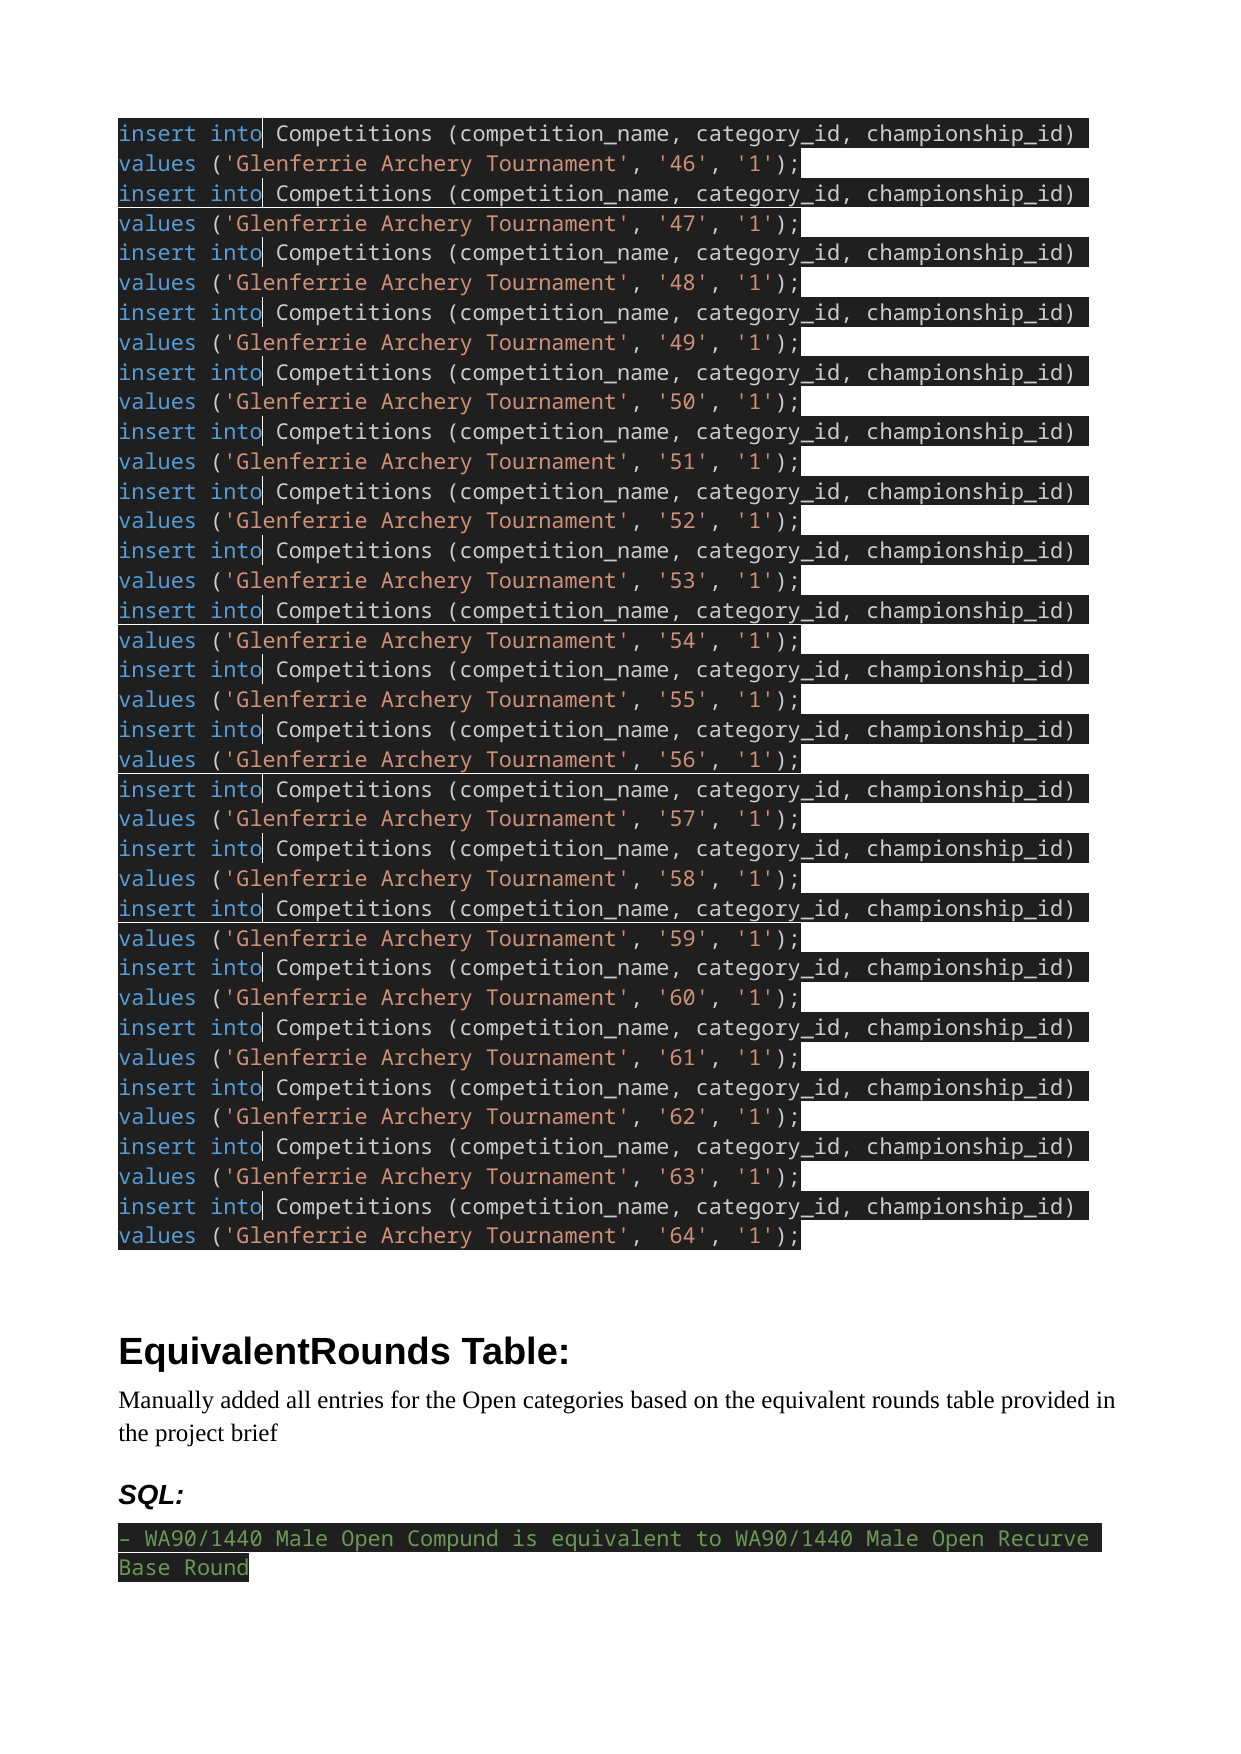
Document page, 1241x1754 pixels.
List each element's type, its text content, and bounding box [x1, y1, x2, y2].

text insert into Competitions (competition_name, category_id, championship_id) values ('Glenferrie Archery Tournament', '60', '1'); [118, 952, 1122, 1012]
text insert into Competitions (competition_name, category_id, championship_id) values ('Glenferrie Archery Tournament', '55', '1'); [118, 654, 1122, 714]
text insert into Competitions (competition_name, category_id, championship_id) values ('Glenferrie Archery Tournament', '52', '1'); [118, 476, 1122, 535]
text insert into Competitions (competition_name, category_id, championship_id) values ('Glenferrie Archery Tournament', '59', '1'); [118, 893, 1122, 952]
text insert into Competitions (competition_name, category_id, championship_id) values ('Glenferrie Archery Tournament', '46', '1'); [118, 118, 1122, 178]
text insert into Competitions (competition_name, category_id, championship_id) values ('Glenferrie Archery Tournament', '57', '1'); [118, 773, 1122, 833]
text insert into Competitions (competition_name, category_id, championship_id) values ('Glenferrie Archery Tournament', '49', '1'); [118, 297, 1122, 356]
text Manually added all entries for the Open categories based on the equivalent rounds table provided in the project brief [118, 1385, 1122, 1447]
text insert into Competitions (competition_name, category_id, championship_id) values ('Glenferrie Archery Tournament', '56', '1'); [118, 714, 1122, 773]
text insert into Competitions (competition_name, category_id, championship_id) values ('Glenferrie Archery Tournament', '58', '1'); [118, 833, 1122, 893]
text insert into Competitions (competition_name, category_id, championship_id) values ('Glenferrie Archery Tournament', '61', '1'); [118, 1012, 1122, 1071]
text insert into Competitions (competition_name, category_id, championship_id) values ('Glenferrie Archery Tournament', '53', '1'); [118, 535, 1122, 595]
text insert into Competitions (competition_name, category_id, championship_id) values ('Glenferrie Archery Tournament', '54', '1'); [118, 595, 1122, 654]
text insert into Competitions (competition_name, category_id, championship_id) values ('Glenferrie Archery Tournament', '50', '1'); [118, 356, 1122, 416]
subtitle EquivalentRounds Table: [118, 1329, 1122, 1373]
subtitle SQL: [118, 1478, 1122, 1510]
text insert into Competitions (competition_name, category_id, championship_id) values ('Glenferrie Archery Tournament', '62', '1'); [118, 1071, 1122, 1131]
text insert into Competitions (competition_name, category_id, championship_id) values ('Glenferrie Archery Tournament', '64', '1'); [118, 1191, 1122, 1250]
text insert into Competitions (competition_name, category_id, championship_id) values ('Glenferrie Archery Tournament', '51', '1'); [118, 416, 1122, 476]
text insert into Competitions (competition_name, category_id, championship_id) values ('Glenferrie Archery Tournament', '63', '1'); [118, 1131, 1122, 1191]
text insert into Competitions (competition_name, category_id, championship_id) values ('Glenferrie Archery Tournament', '47', '1'); [118, 178, 1122, 237]
text – WA90/1440 Male Open Compund is equivalent to WA90/1440 Male Open Recurve Base Round [118, 1523, 1122, 1582]
text insert into Competitions (competition_name, category_id, championship_id) values ('Glenferrie Archery Tournament', '48', '1'); [118, 237, 1122, 297]
